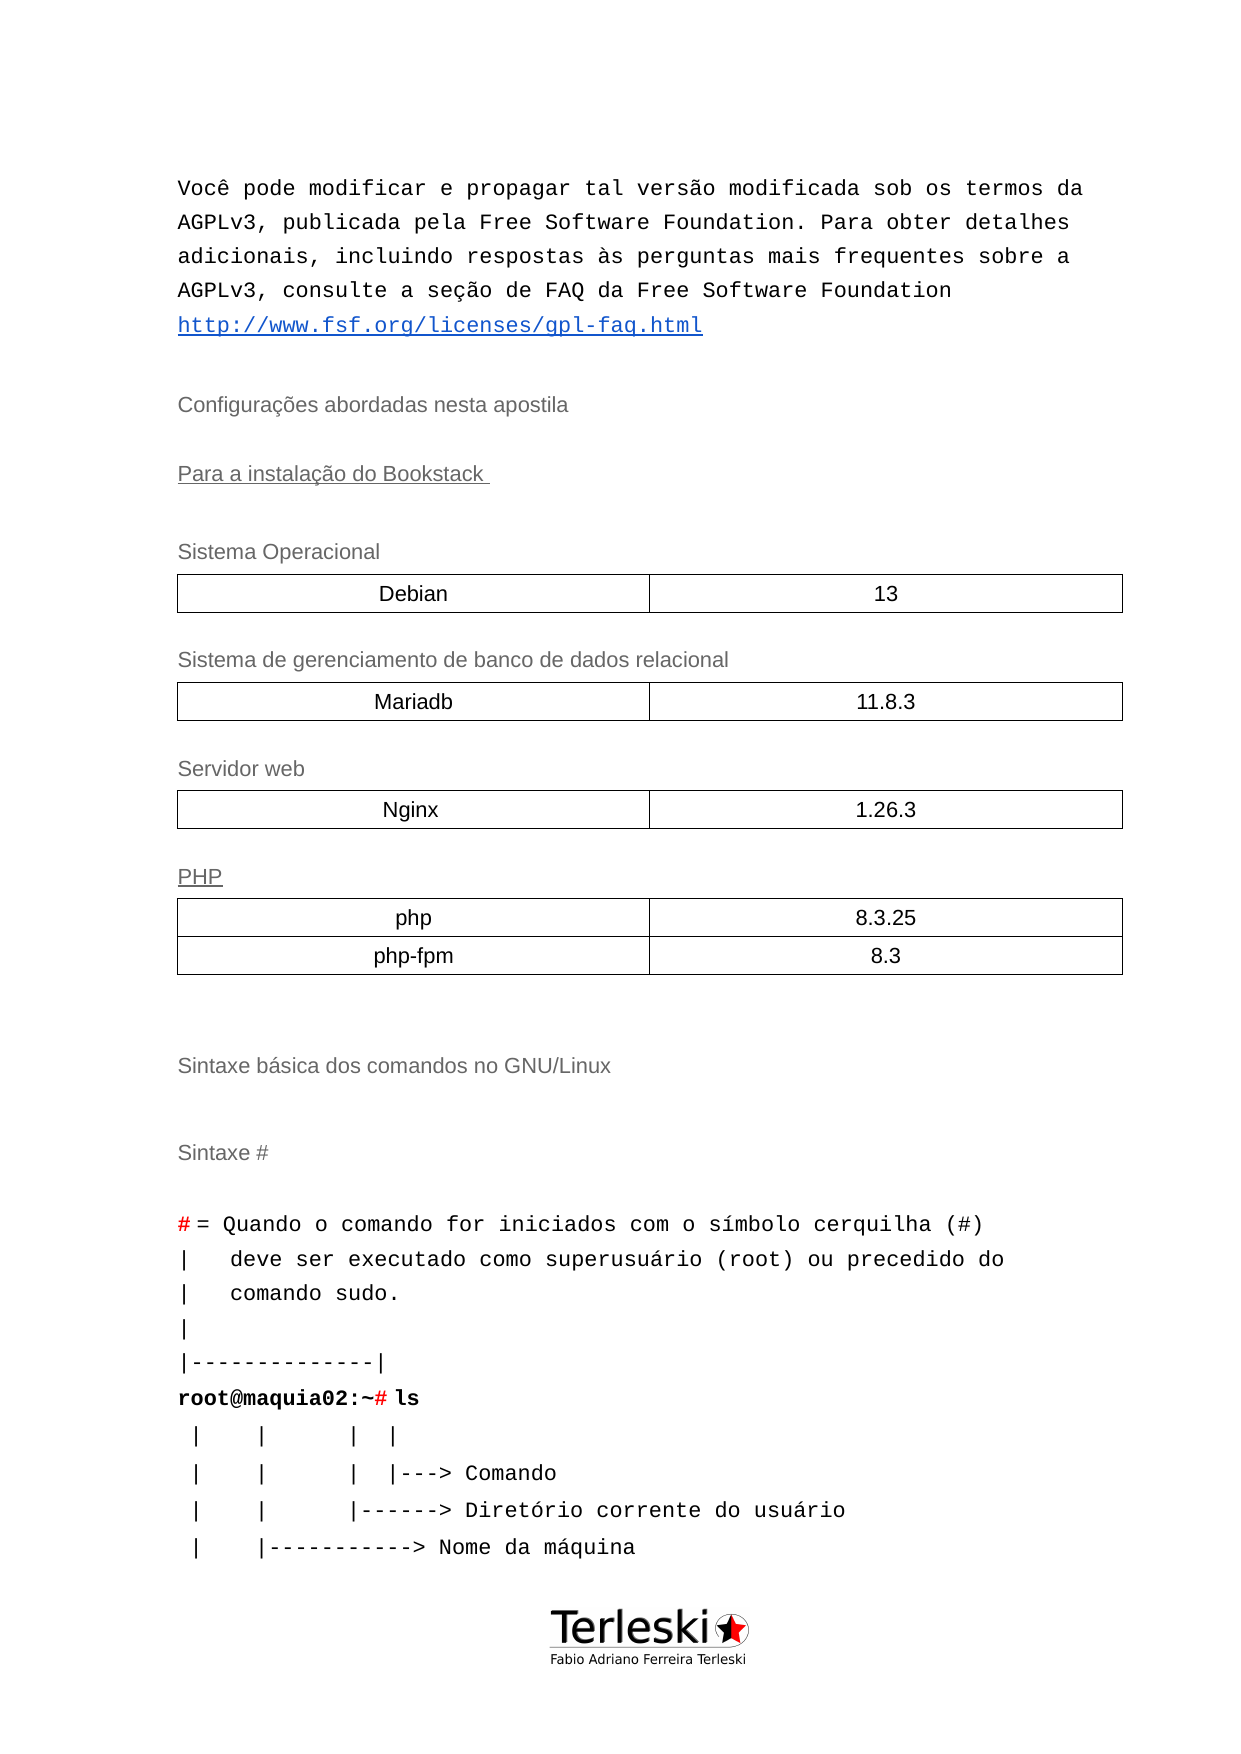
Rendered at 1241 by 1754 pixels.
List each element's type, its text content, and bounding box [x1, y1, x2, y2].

text | [177, 1317, 1122, 1341]
text Sintaxe # [177, 1140, 1122, 1165]
text | | | |---> Comando [177, 1459, 1122, 1487]
text # = Quando o comando for iniciados com o símbolo cerquilha (#) [177, 1211, 1122, 1238]
text Você pode modificar e propagar tal versão modificada sob os termos da AGPLv3, publicada pela Free Software Foundation. Para obter detalhes adicionais, incluindo respostas às perguntas mais frequentes sobre a AGPLv3, consulte a seção de FAQ da Free Software Foundation http://www.fsf.org/licenses/gpl-faq.html [177, 177, 1122, 339]
text | | |------> Diretório corrente do usuário [177, 1497, 1122, 1524]
text | comando sudo. [177, 1282, 1122, 1307]
text | | | | [177, 1422, 1122, 1449]
text | |-----------> Nome da máquina [177, 1534, 1122, 1561]
text root@maquia02:~# ls [177, 1385, 1122, 1412]
text Sistema Operacional [177, 539, 1122, 564]
text |--------------| [177, 1351, 1122, 1376]
text PHP [177, 863, 1122, 889]
text Sistema de gerenciamento de banco de dados relacional [177, 647, 1122, 672]
table_header Mariadb [178, 683, 649, 720]
table_header 11.8.3 [650, 683, 1122, 720]
table_header 8.3.25 [650, 899, 1122, 936]
text Para a instalação do Bookstack [177, 461, 1122, 486]
text Configurações abordadas nesta apostila [177, 392, 1122, 417]
table_header 1.26.3 [650, 791, 1122, 828]
table_header 13 [650, 575, 1122, 612]
table_header Nginx [178, 791, 649, 828]
picture [549, 1607, 750, 1667]
table_cell 8.3 [650, 937, 1122, 974]
text Sintaxe básica dos comandos no GNU/Linux [177, 1053, 1122, 1078]
table_cell php-fpm [178, 937, 649, 974]
table_header Debian [178, 575, 649, 612]
table_header php [178, 899, 649, 936]
text | deve ser executado como superusuário (root) ou precedido do [177, 1248, 1122, 1273]
text Servidor web [177, 755, 1122, 781]
